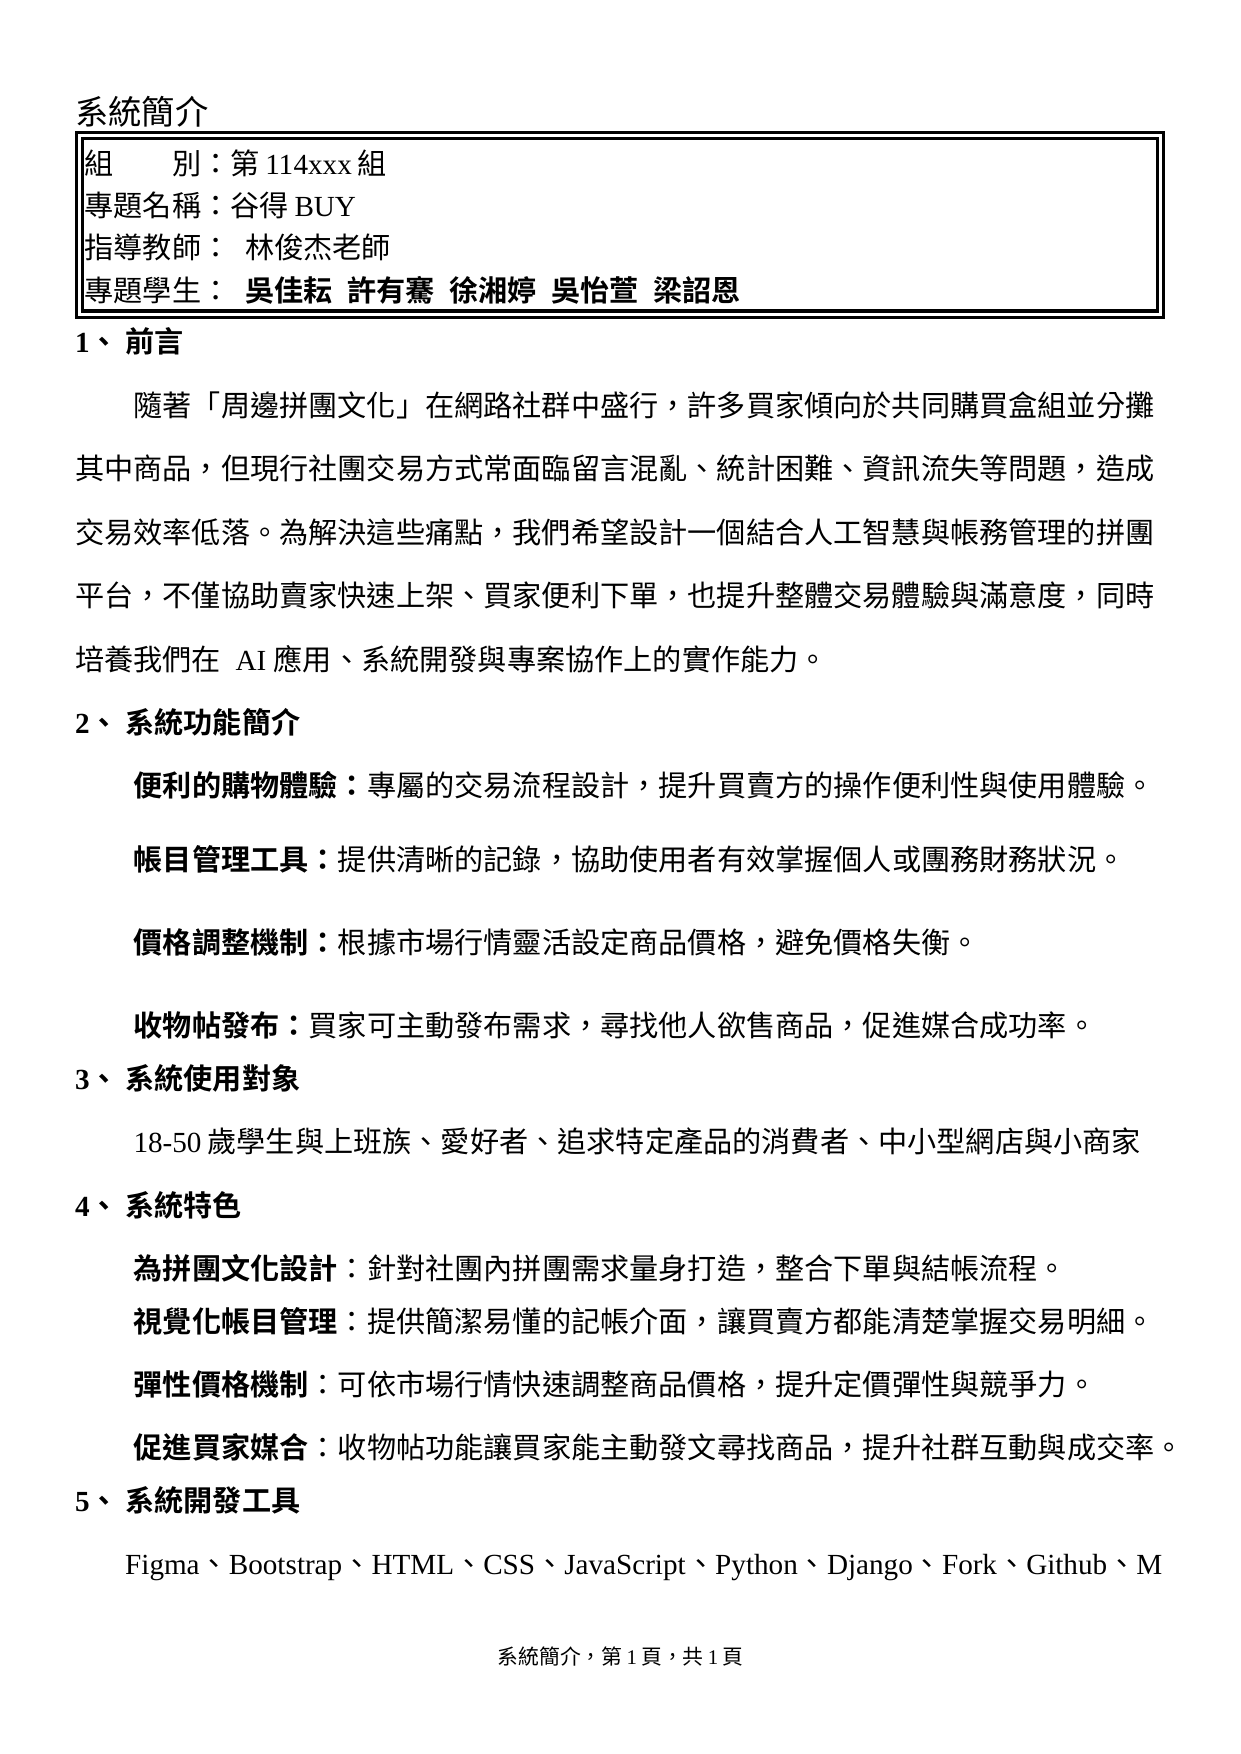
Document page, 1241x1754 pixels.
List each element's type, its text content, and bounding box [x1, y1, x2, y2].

text 為拼團文化設計：針對社團內拼團需求量身打造，整合下單與結帳流程。 [75, 1246, 1165, 1288]
text 視覺化帳目管理：提供簡潔易懂的記帳介面，讓買賣方都能清楚掌握交易明細。 [75, 1298, 1165, 1341]
text Figma、Bootstrap、HTML、CSS、JavaScript、Python、Django、Fork、Github、M [125, 1541, 1165, 1583]
text 彈性價格機制：可依市場行情快速調整商品價格，提升定價彈性與競爭力。 [75, 1361, 1165, 1404]
text 指導教師： 林俊杰老師 [84, 216, 1156, 258]
text 系統簡介 [75, 68, 1165, 131]
text 帳目管理工具：提供清晰的記錄，協助使用者有效掌握個人或團務財務狀況。 [75, 816, 1165, 878]
list 前言 [75, 319, 1165, 361]
list 系統功能簡介 [75, 699, 1165, 742]
list 系統使用對象 [75, 1055, 1165, 1098]
list 系統開發工具 [75, 1477, 1165, 1519]
text 價格調整機制：根據市場行情靈活設定商品價格，避免價格失衡。 [75, 899, 1165, 962]
text 組 別：第114xxx組 [78, 134, 1162, 173]
text 便利的購物體驗：專屬的交易流程設計，提升買賣方的操作便利性與使用體驗。 [75, 763, 1165, 805]
list 系統特色 [75, 1182, 1165, 1224]
text 收物帖發布：買家可主動發布需求，尋找他人欲售商品，促進媒合成功率。 [75, 982, 1165, 1045]
text 隨著「周邊拼團文化」在網路社群中盛行，許多買家傾向於共同購買盒組並分攤其中商品，但現行社團交易方式常面臨留言混亂、統計困難、資訊流失等問題，造成交易效率低落。為解決這些痛點，我們希望設計一個結合人工智慧與帳務管理的拼團平台，不僅協助賣家快速上架、買家便利下單，也提升整體交易體驗與滿意度，同時培養我們在 AI 應用、系統開發與專案協作上的實作能力。 [75, 382, 1165, 678]
text 促進買家媒合：收物帖功能讓買家能主動發文尋找商品，提升社群互動與成交率。 [75, 1424, 1165, 1467]
text 專題學生： 吳佳耘 許有騫 徐湘婷 吳怡萱 梁詔恩 [78, 258, 1162, 316]
text 專題名稱：谷得BUY [84, 173, 1156, 216]
text 18-50歲學生與上班族、愛好者、追求特定產品的消費者、中小型網店與小商家 [75, 1119, 1165, 1161]
